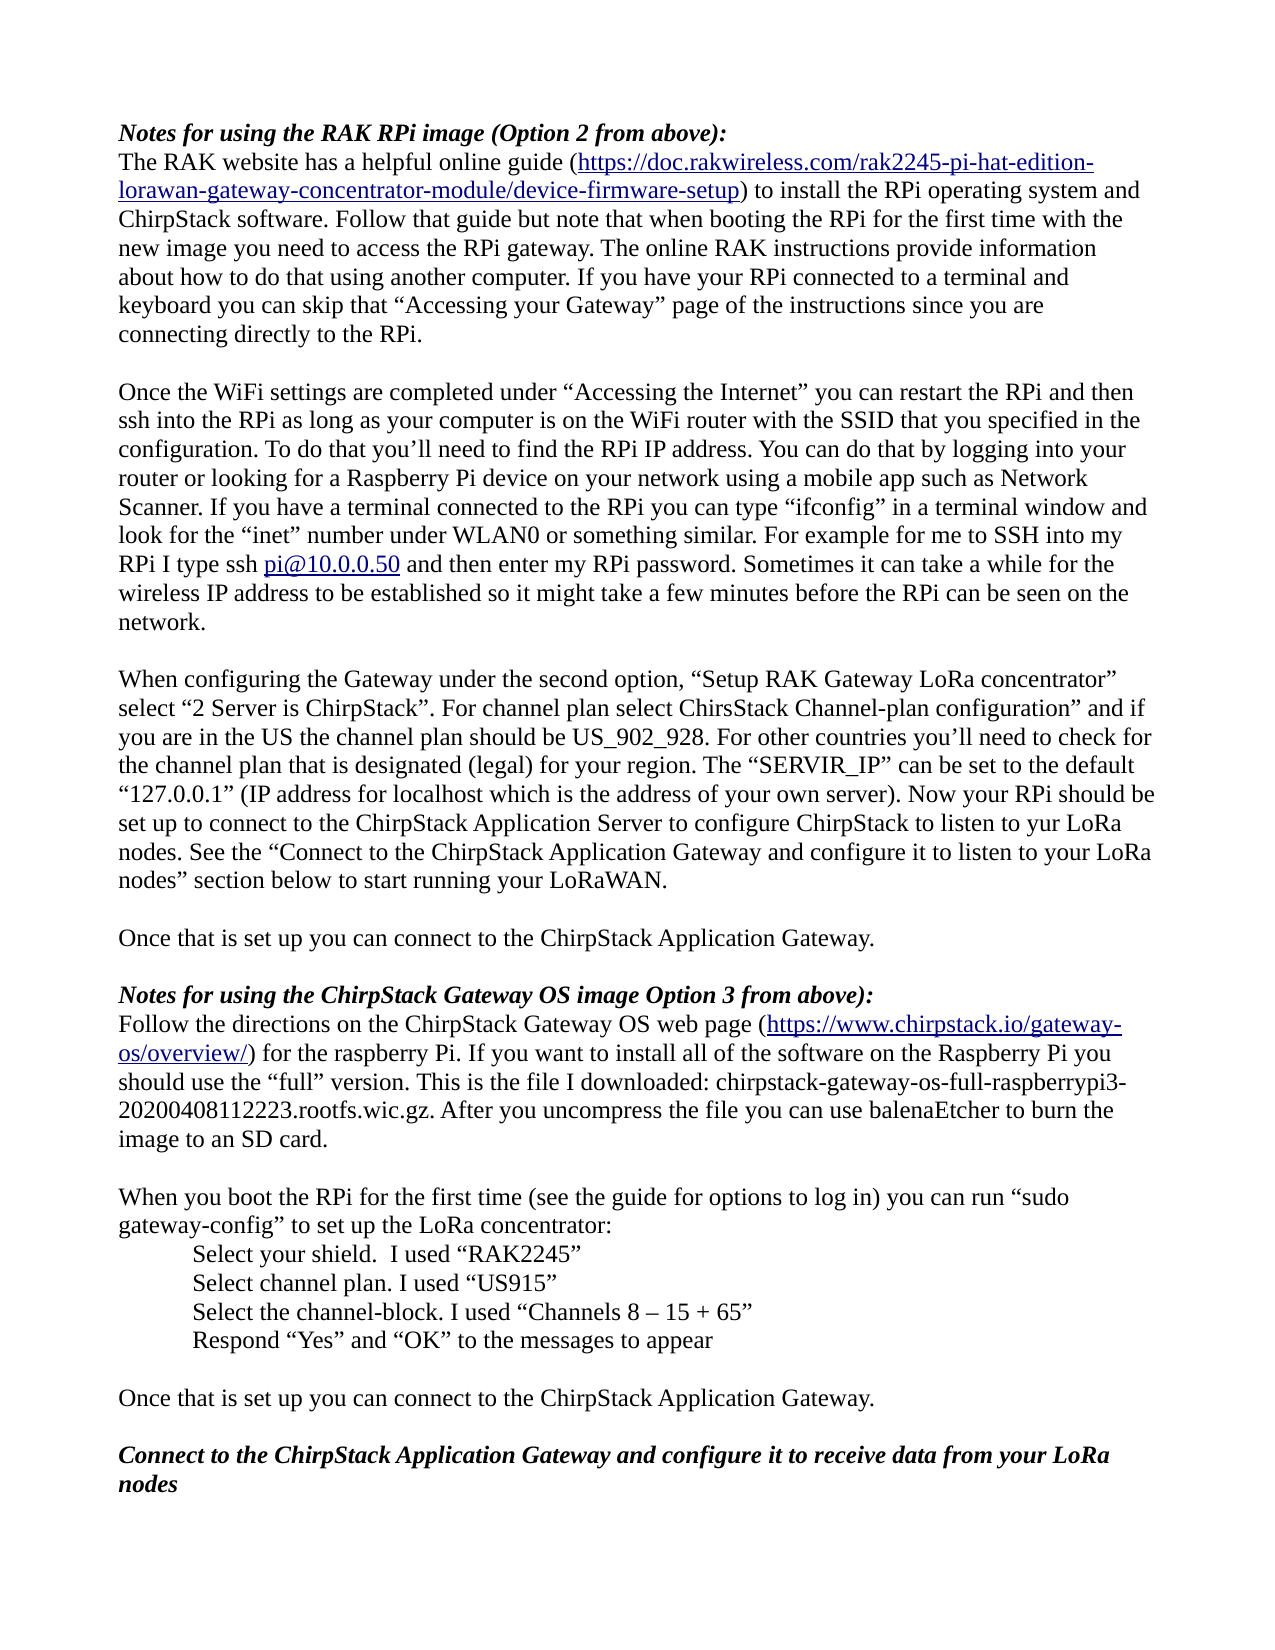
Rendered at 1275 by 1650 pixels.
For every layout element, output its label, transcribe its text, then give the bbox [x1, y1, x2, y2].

text The RAK website has a helpful online guide (https://doc.rakwireless.com/rak2245-pi-hat-edition-lorawan-gateway-concentrator-module/device-firmware-setup) to install the RPi operating system and ChirpStack software. Follow that guide but note that when booting the RPi for the first time with the new image you need to access the RPi gateway. The online RAK instructions provide information about how to do that using another computer. If you have your RPi connected to a terminal and keyboard you can skip that “Accessing your Gateway” page of the instructions since you are connecting directly to the RPi. [118, 147, 1157, 348]
text Once the WiFi settings are completed under “Accessing the Internet” you can restart the RPi and then ssh into the RPi as long as your computer is on the WiFi router with the SSID that you specified in the configuration. To do that you’ll need to find the RPi IP address. You can do that by logging into your router or looking for a Raspberry Pi device on your network using a mobile app such as Network Scanner. If you have a terminal connected to the RPi you can type “ifconfig” in a terminal window and look for the “inet” number under WLAN0 or something similar. For example for me to SSH into my RPi I type ssh pi@10.0.0.50 and then enter my RPi password. Sometimes it can take a while for the wireless IP address to be established so it might take a few minutes before the RPi can be seen on the network. [118, 377, 1157, 636]
text When configuring the Gateway under the second option, “Setup RAK Gateway LoRa concentrator” select “2 Server is ChirpStack”. For channel plan select ChirsStack Channel-plan configuration” and if you are in the US the channel plan should be US_902_928. For other countries you’ll need to check for the channel plan that is designated (legal) for your region. The “SERVIR_IP” can be set to the default “127.0.0.1” (IP address for localhost which is the address of your own server). Now your RPi should be set up to connect to the ChirpStack Application Server to configure ChirpStack to listen to yur LoRa nodes. See the “Connect to the ChirpStack Application Gateway and configure it to listen to your LoRa nodes” section below to start running your LoRaWAN. [118, 664, 1157, 894]
text Select the channel-block. I used “Channels 8 – 15 + 65” [192, 1297, 1157, 1326]
text When you boot the RPi for the first time (see the guide for options to log in) you can run “sudo gateway-config” to set up the LoRa concentrator: [118, 1182, 1157, 1239]
text Notes for using the ChirpStack Gateway OS image Option 3 from above): [118, 981, 1157, 1009]
text Select your shield. I used “RAK2245” [192, 1239, 1157, 1268]
text Respond “Yes” and “OK” to the messages to appear [192, 1326, 1157, 1354]
text Once that is set up you can connect to the ChirpStack Application Gateway. [118, 923, 1157, 952]
text Notes for using the RAK RPi image (Option 2 from above): [118, 118, 1157, 147]
text Select channel plan. I used “US915” [192, 1268, 1157, 1297]
text Follow the directions on the ChirpStack Gateway OS web page (https://www.chirpstack.io/gateway-os/overview/) for the raspberry Pi. If you want to install all of the software on the Raspberry Pi you should use the “full” version. This is the file I downloaded: chirpstack-gateway-os-full-raspberrypi3-20200408112223.rootfs.wic.gz. After you uncompress the file you can use balenaEtcher to burn the image to an SD card. [118, 1009, 1157, 1153]
text Once that is set up you can connect to the ChirpStack Application Gateway. [118, 1383, 1157, 1412]
text Connect to the ChirpStack Application Gateway and configure it to receive data from your LoRa nodes [118, 1441, 1157, 1498]
